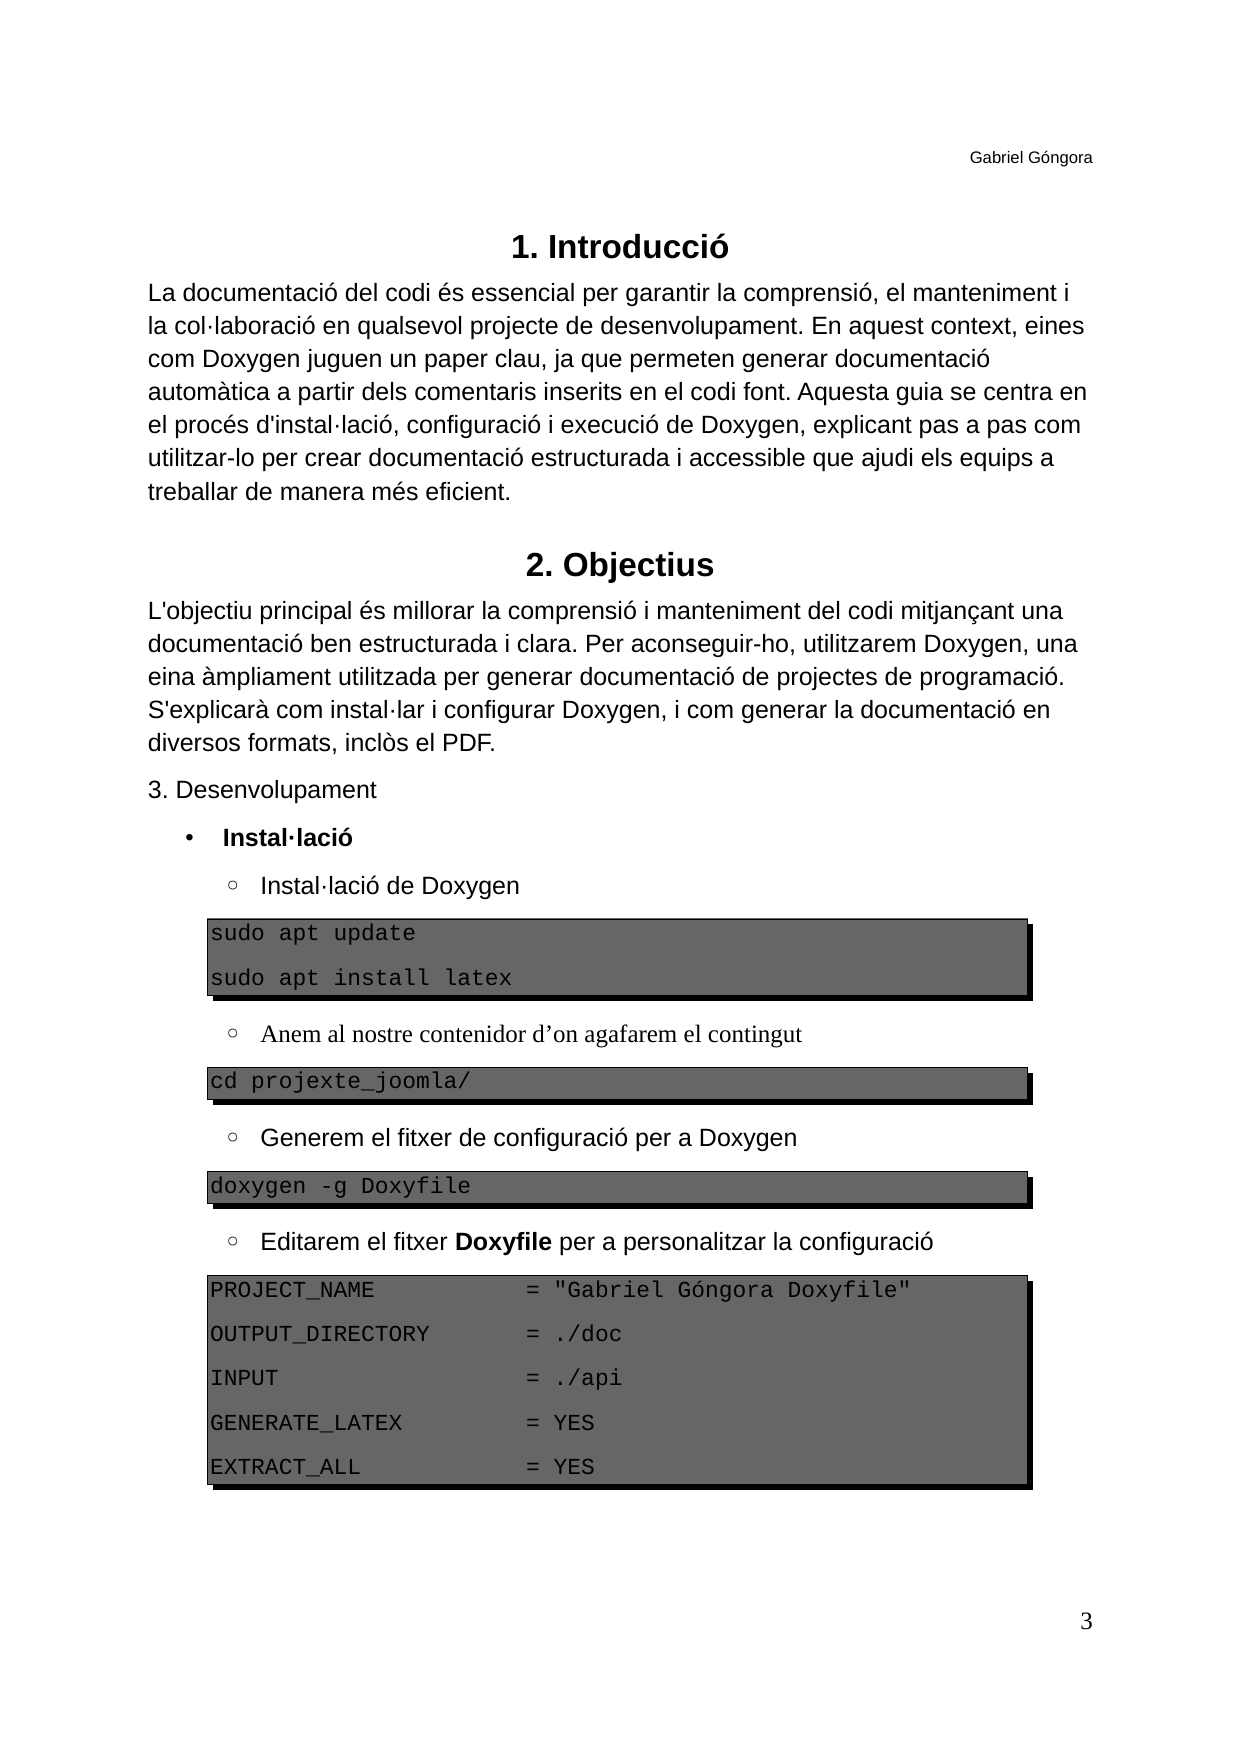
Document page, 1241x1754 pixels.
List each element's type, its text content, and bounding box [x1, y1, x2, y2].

list Editarem el fitxer Doxyfile per a personalitzar la configuració [223, 1227, 1093, 1256]
list OUTPUT_DIRECTORY = ./doc [208, 1319, 1027, 1348]
list INPUT = ./api [208, 1364, 1027, 1393]
list doxygen -g Doxyfile [208, 1172, 1027, 1203]
list Generem el fitxer de configuració per a Doxygen [223, 1123, 1093, 1152]
subtitle 1. Introducció [148, 227, 1093, 266]
list EXTRACT_ALL = YES [208, 1452, 1027, 1484]
text L'objectiu principal és millorar la comprensió i manteniment del codi mitjançant una documentació ben estructurada i clara. Per aconseguir-ho, utilitzarem Doxygen, una eina àmpliament utilitzada per generar documentació de projectes de programació. S'explicarà com instal·lar i configurar Doxygen, i com generar la documentació en diversos formats, inclòs el PDF. [148, 596, 1093, 757]
list Anem al nostre contenidor d’on agafarem el contingut [223, 1019, 1093, 1048]
list PROJECT_NAME = "Gabriel Góngora Doxyfile" [208, 1276, 1027, 1304]
list sudo apt install latex [208, 963, 1027, 995]
list Instal·lació de Doxygen [223, 871, 1093, 900]
text 3. Desenvolupament [148, 776, 1093, 804]
text La documentació del codi és essencial per garantir la comprensió, el manteniment i la col·laboració en qualsevol projecte de desenvolupament. En aquest context, eines com Doxygen juguen un paper clau, ja que permeten generar documentació automàtica a partir dels comentaris inserits en el codi font. Aquesta guia se centra en el procés d'instal·lació, configuració i execució de Doxygen, explicant pas a pas com utilitzar-lo per crear documentació estructurada i accessible que ajudi els equips a treballar de manera més eficient. [148, 278, 1093, 505]
subtitle 2. Objectius [148, 545, 1093, 583]
list cd projexte_joomla/ [208, 1068, 1027, 1099]
list GENERATE_LATEX = YES [208, 1408, 1027, 1437]
list Instal·lació [185, 823, 1093, 852]
list sudo apt update [208, 920, 1027, 947]
